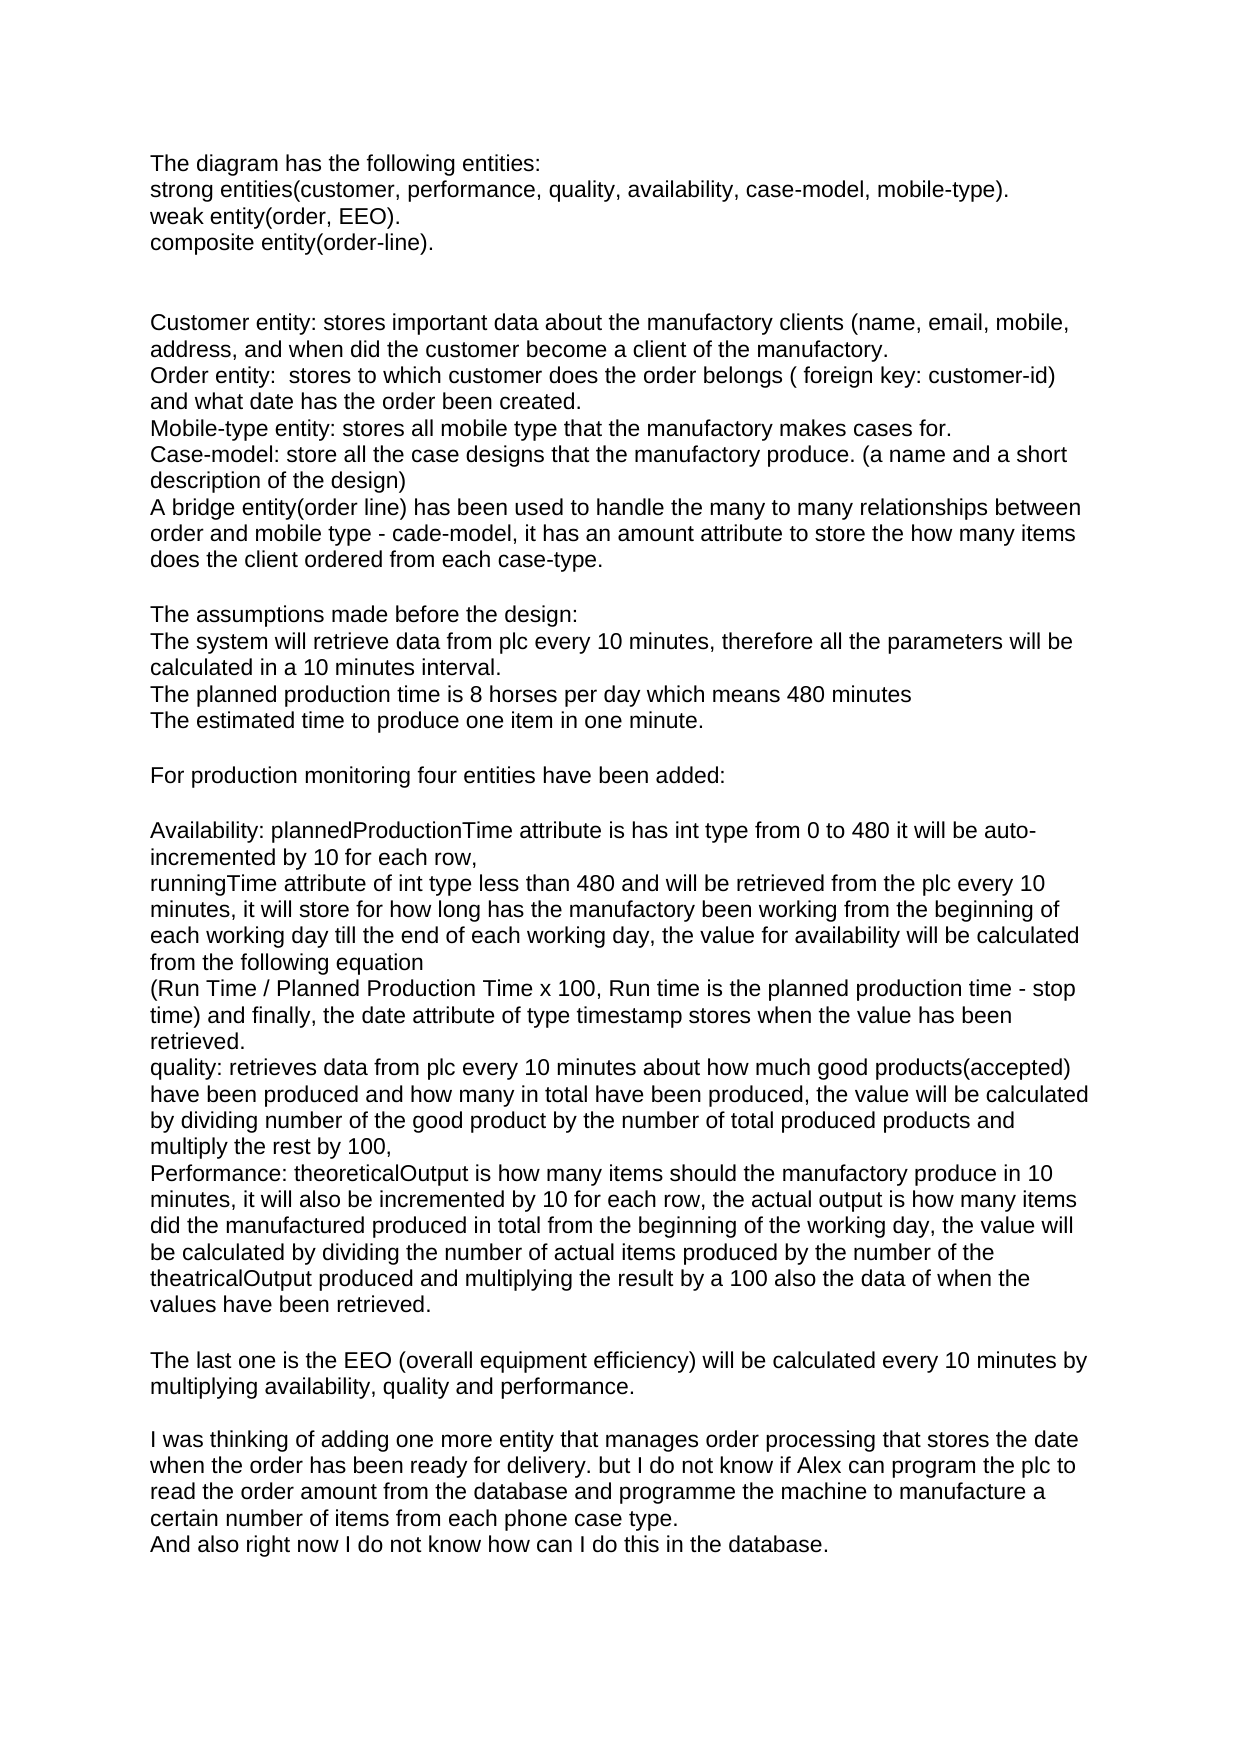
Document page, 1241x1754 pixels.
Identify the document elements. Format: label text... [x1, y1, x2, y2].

text Mobile-type entity: stores all mobile type that the manufactory makes cases for. [150, 414, 1090, 441]
text A bridge entity(order line) has been used to handle the many to many relationships between order and mobile type - cade-model, it has an amount attribute to store the how many items does the client ordered from each case-type. [150, 494, 1090, 573]
text The diagram has the following entities: [150, 150, 1090, 176]
text And also right now I do not know how can I do this in the database. [150, 1531, 1090, 1557]
text Case-model: store all the case designs that the manufactory produce. (a name and a short description of the design) [150, 441, 1090, 494]
text Customer entity: stores important data about the manufactory clients (name, email, mobile, address, and when did the customer become a client of the manufactory. [150, 309, 1090, 362]
text Performance: theoreticalOutput is how many items should the manufactory produce in 10 minutes, it will also be incremented by 10 for each row, the actual output is how many items did the manufactured produced in total from the beginning of the working day, the value will be calculated by dividing the number of actual items produced by the number of the theatricalOutput produced and multiplying the result by a 100 also the data of when the values have been retrieved. [150, 1160, 1090, 1318]
text I was thinking of adding one more entity that manages order processing that stores the date when the order has been ready for delivery. but I do not know if Alex can program the plc to read the order amount from the database and programme the machine to manufacture a certain number of items from each phone case type. [150, 1426, 1090, 1531]
text weak entity(order, EEO). [150, 203, 1090, 229]
text quality: retrieves data from plc every 10 minutes about how much good products(accepted) have been produced and how many in total have been produced, the value will be calculated by dividing number of the good product by the number of total produced products and multiply the rest by 100, [150, 1054, 1090, 1160]
text The system will retrieve data from plc every 10 minutes, therefore all the parameters will be calculated in a 10 minutes interval. [150, 628, 1090, 681]
text The estimated time to produce one item in one minute. [150, 707, 1090, 733]
text Availability: plannedProductionTime attribute is has int type from 0 to 480 it will be auto-incremented by 10 for each row, [150, 817, 1090, 870]
text The assumptions made before the design: [150, 601, 1090, 628]
text composite entity(order-line). [150, 229, 1090, 255]
text The planned production time is 8 horses per day which means 480 minutes [150, 681, 1090, 707]
text For production monitoring four entities have been added: [150, 762, 1090, 788]
text strong entities(customer, performance, quality, availability, case-model, mobile-type). [150, 176, 1090, 203]
text The last one is the EEO (overall equipment efficiency) will be calculated every 10 minutes by multiplying availability, quality and performance. [150, 1347, 1090, 1399]
text (Run Time / Planned Production Time x 100, Run time is the planned production time - stop time) and finally, the date attribute of type timestamp stores when the value has been retrieved. [150, 975, 1090, 1054]
text Order entity: stores to which customer does the order belongs ( foreign key: customer-id) and what date has the order been created. [150, 362, 1090, 414]
text runningTime attribute of int type less than 480 and will be retrieved from the plc every 10 minutes, it will store for how long has the manufactory been working from the beginning of each working day till the end of each working day, the value for availability will be calculated from the following equation [150, 870, 1090, 975]
